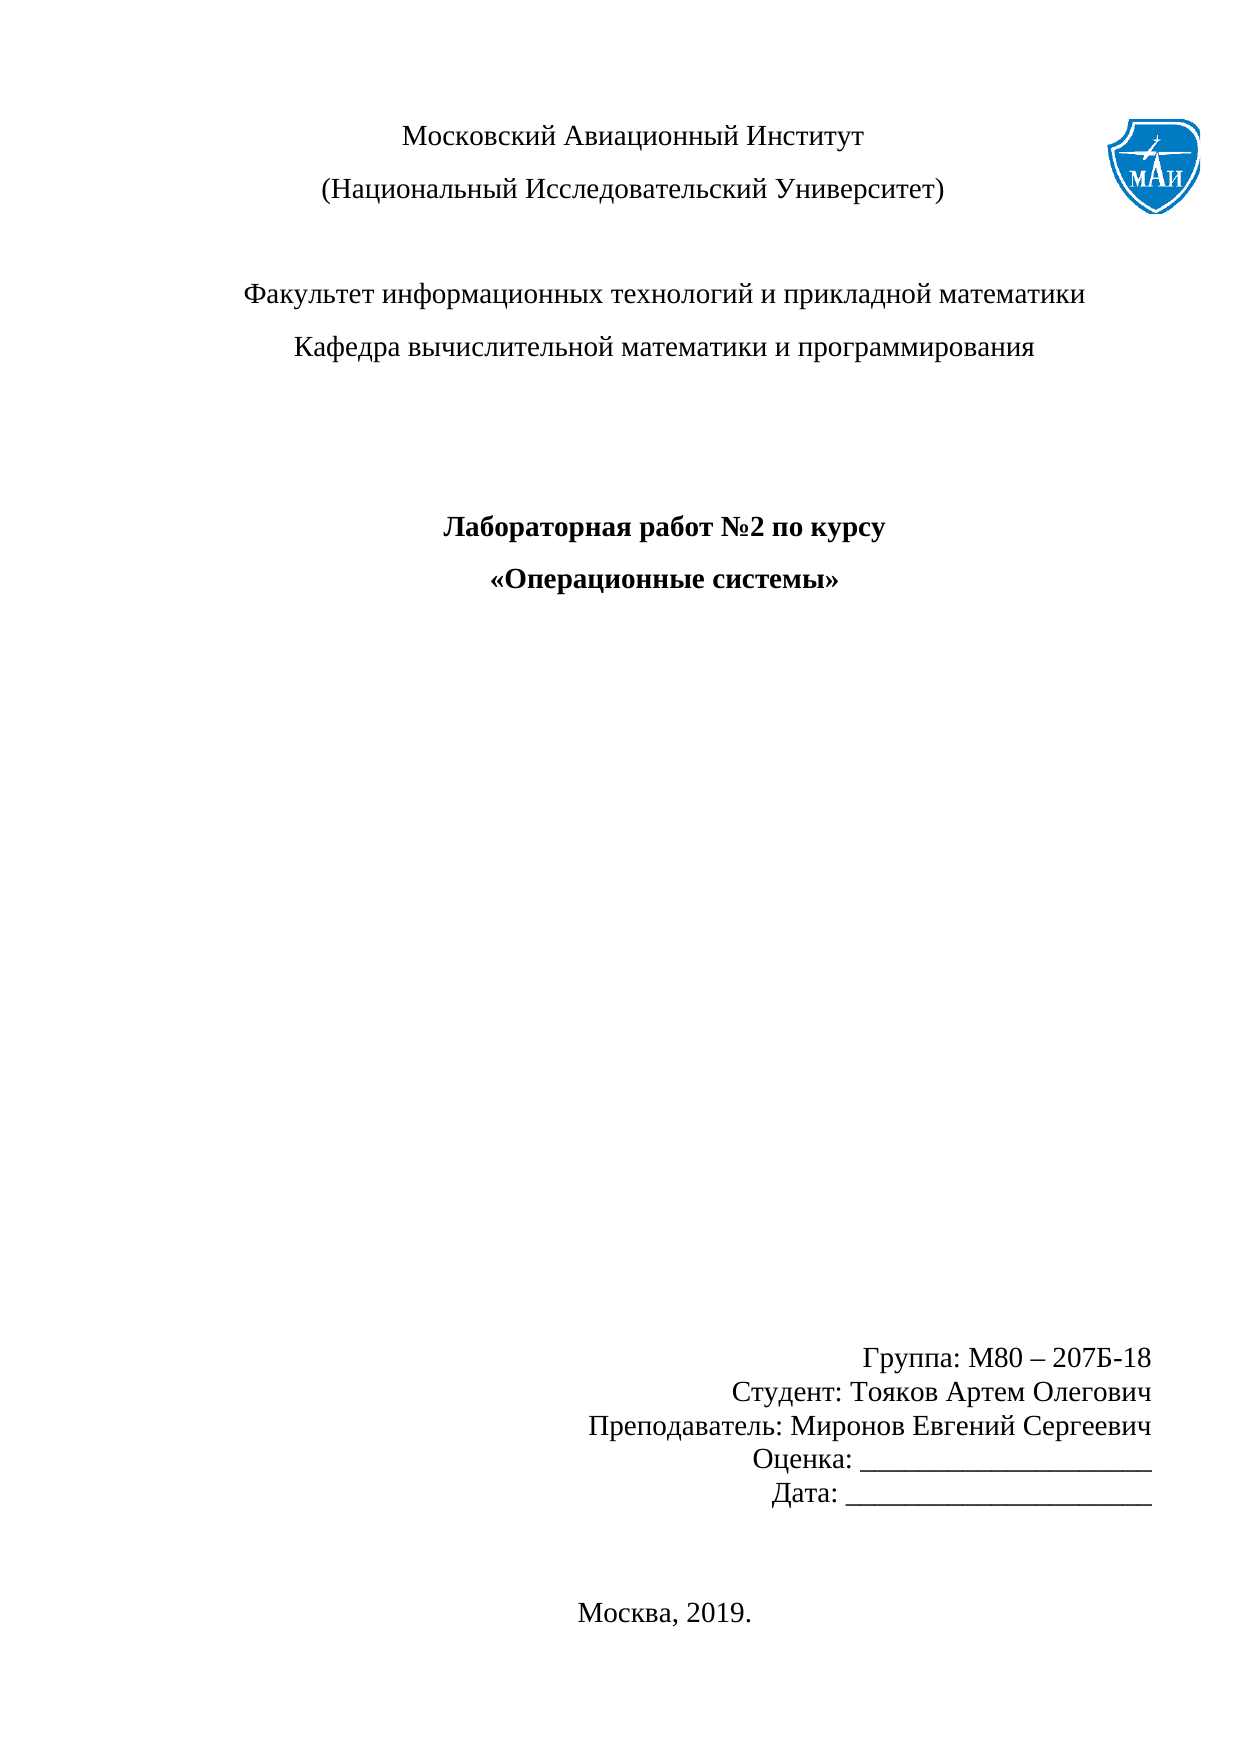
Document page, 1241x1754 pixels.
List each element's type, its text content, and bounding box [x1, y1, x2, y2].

text Факультет информационных технологий и прикладной математики [177, 277, 1152, 310]
text Преподаватель: Миронов Евгений Сергеевич [177, 1408, 1152, 1441]
text Дата: _____________________ [177, 1475, 1152, 1508]
text Группа: М80 – 207Б-18 [767, 1341, 1152, 1374]
text Оценка: ____________________ [177, 1441, 1152, 1475]
text «Операционные системы» [177, 561, 1152, 595]
text (Национальный Исследовательский Университет) [177, 171, 1152, 204]
text Москва, 2019. [177, 1596, 1152, 1629]
text Студент: Тояков Артем Олегович [177, 1374, 1152, 1408]
text Лабораторная работ №2 по курсу [177, 509, 1152, 542]
text Кафедра вычислительной математики и программирования [177, 329, 1152, 363]
text Московский Авиационный Институт [177, 118, 1152, 152]
